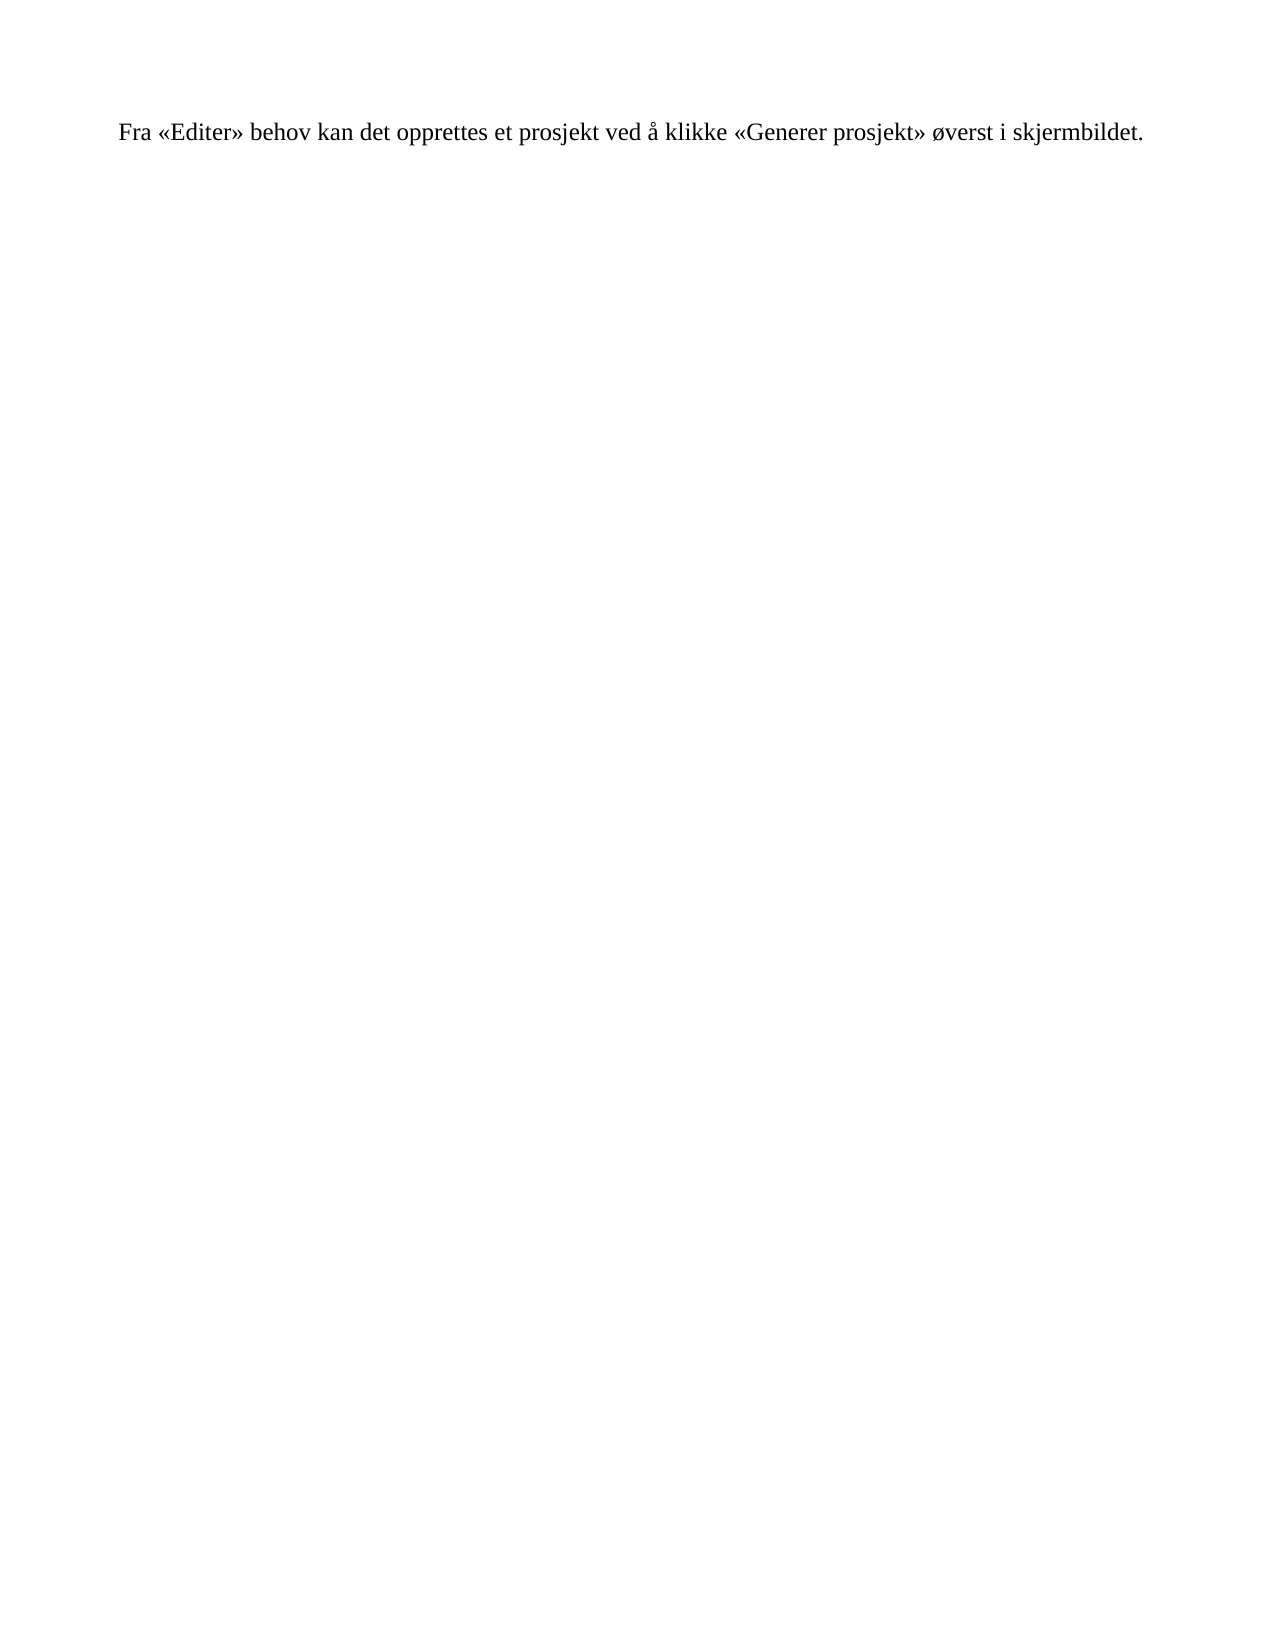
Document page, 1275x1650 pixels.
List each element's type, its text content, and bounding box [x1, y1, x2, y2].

text Fra «Editer» behov kan det opprettes et prosjekt ved å klikke «Generer prosjekt» øverst i skjermbildet. [118, 118, 1157, 146]
